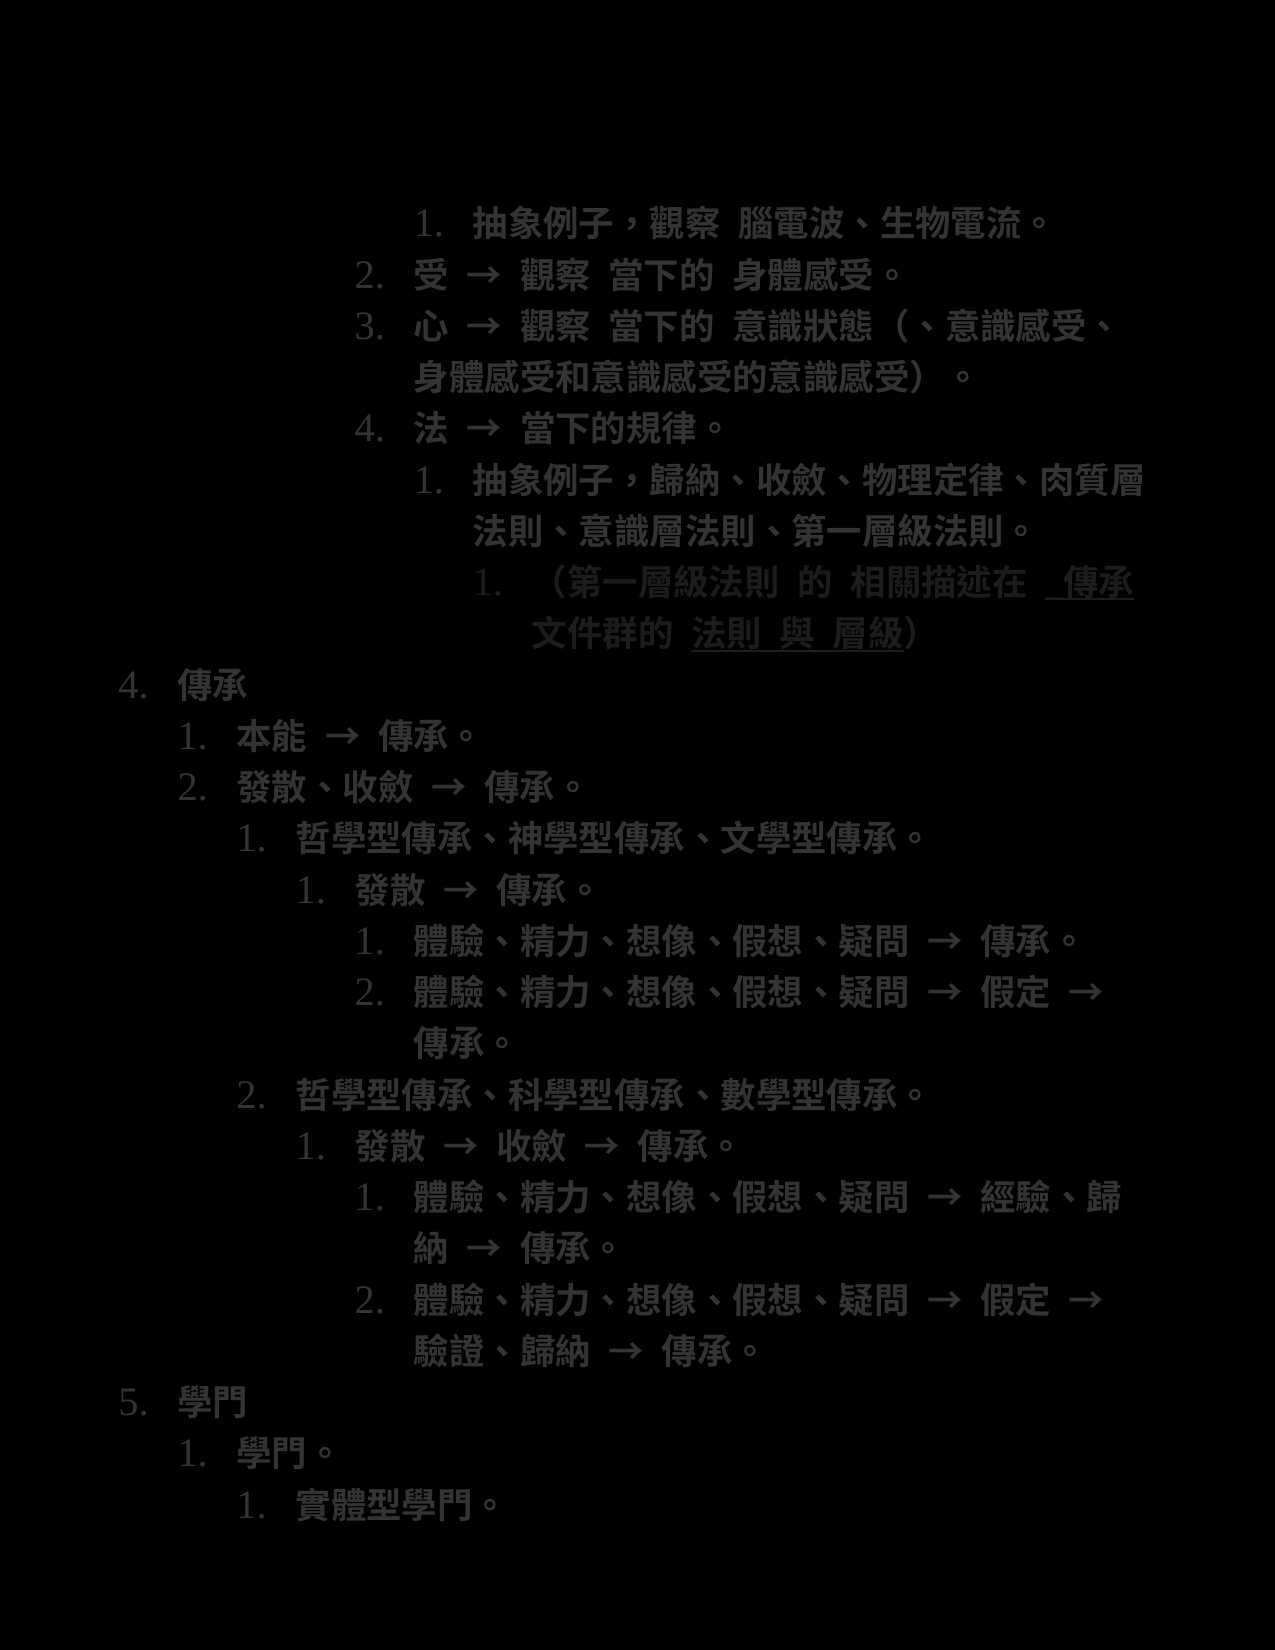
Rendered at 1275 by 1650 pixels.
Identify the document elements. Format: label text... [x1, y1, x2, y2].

list 本能 → 傳承。 [177, 708, 1157, 759]
list 學門。 [177, 1426, 1157, 1477]
list 體驗、精力、想像、假想、疑問 → 經驗、歸納 → 傳承。 [354, 1169, 1157, 1272]
list 體驗、精力、想像、假想、疑問 → 傳承。 [354, 913, 1157, 964]
list 心 → 觀察 當下的 意識狀態（、意識感受、身體感受和意識感受的意識感受）。 [354, 298, 1157, 401]
list 傳承 [118, 657, 1157, 708]
list 發散 → 收斂 → 傳承。 [295, 1118, 1157, 1169]
list 發散、收斂 → 傳承。 [177, 759, 1157, 811]
list 受 → 觀察 當下的 身體感受。 [354, 247, 1157, 298]
list （第一層級法則 的 相關描述在 _傳承 文件群的 法則 與 層級） [472, 554, 1157, 657]
list 體驗、精力、想像、假想、疑問 → 假定 → 驗證、歸納 → 傳承。 [354, 1272, 1157, 1374]
list 體驗、精力、想像、假想、疑問 → 假定 → 傳承。 [354, 964, 1157, 1067]
list 抽象例子，歸納、收斂、物理定律、肉質層法則、意識層法則、第一層級法則。 [413, 452, 1157, 554]
list 發散 → 傳承。 [295, 862, 1157, 913]
list 法 → 當下的規律。 [354, 401, 1157, 452]
list 哲學型傳承、科學型傳承、數學型傳承。 [236, 1067, 1157, 1118]
list 哲學型傳承、神學型傳承、文學型傳承。 [236, 811, 1157, 862]
list 學門 [118, 1374, 1157, 1426]
list 抽象例子，觀察 腦電波、生物電流。 [413, 196, 1157, 247]
list 實體型學門。 [236, 1477, 1157, 1528]
